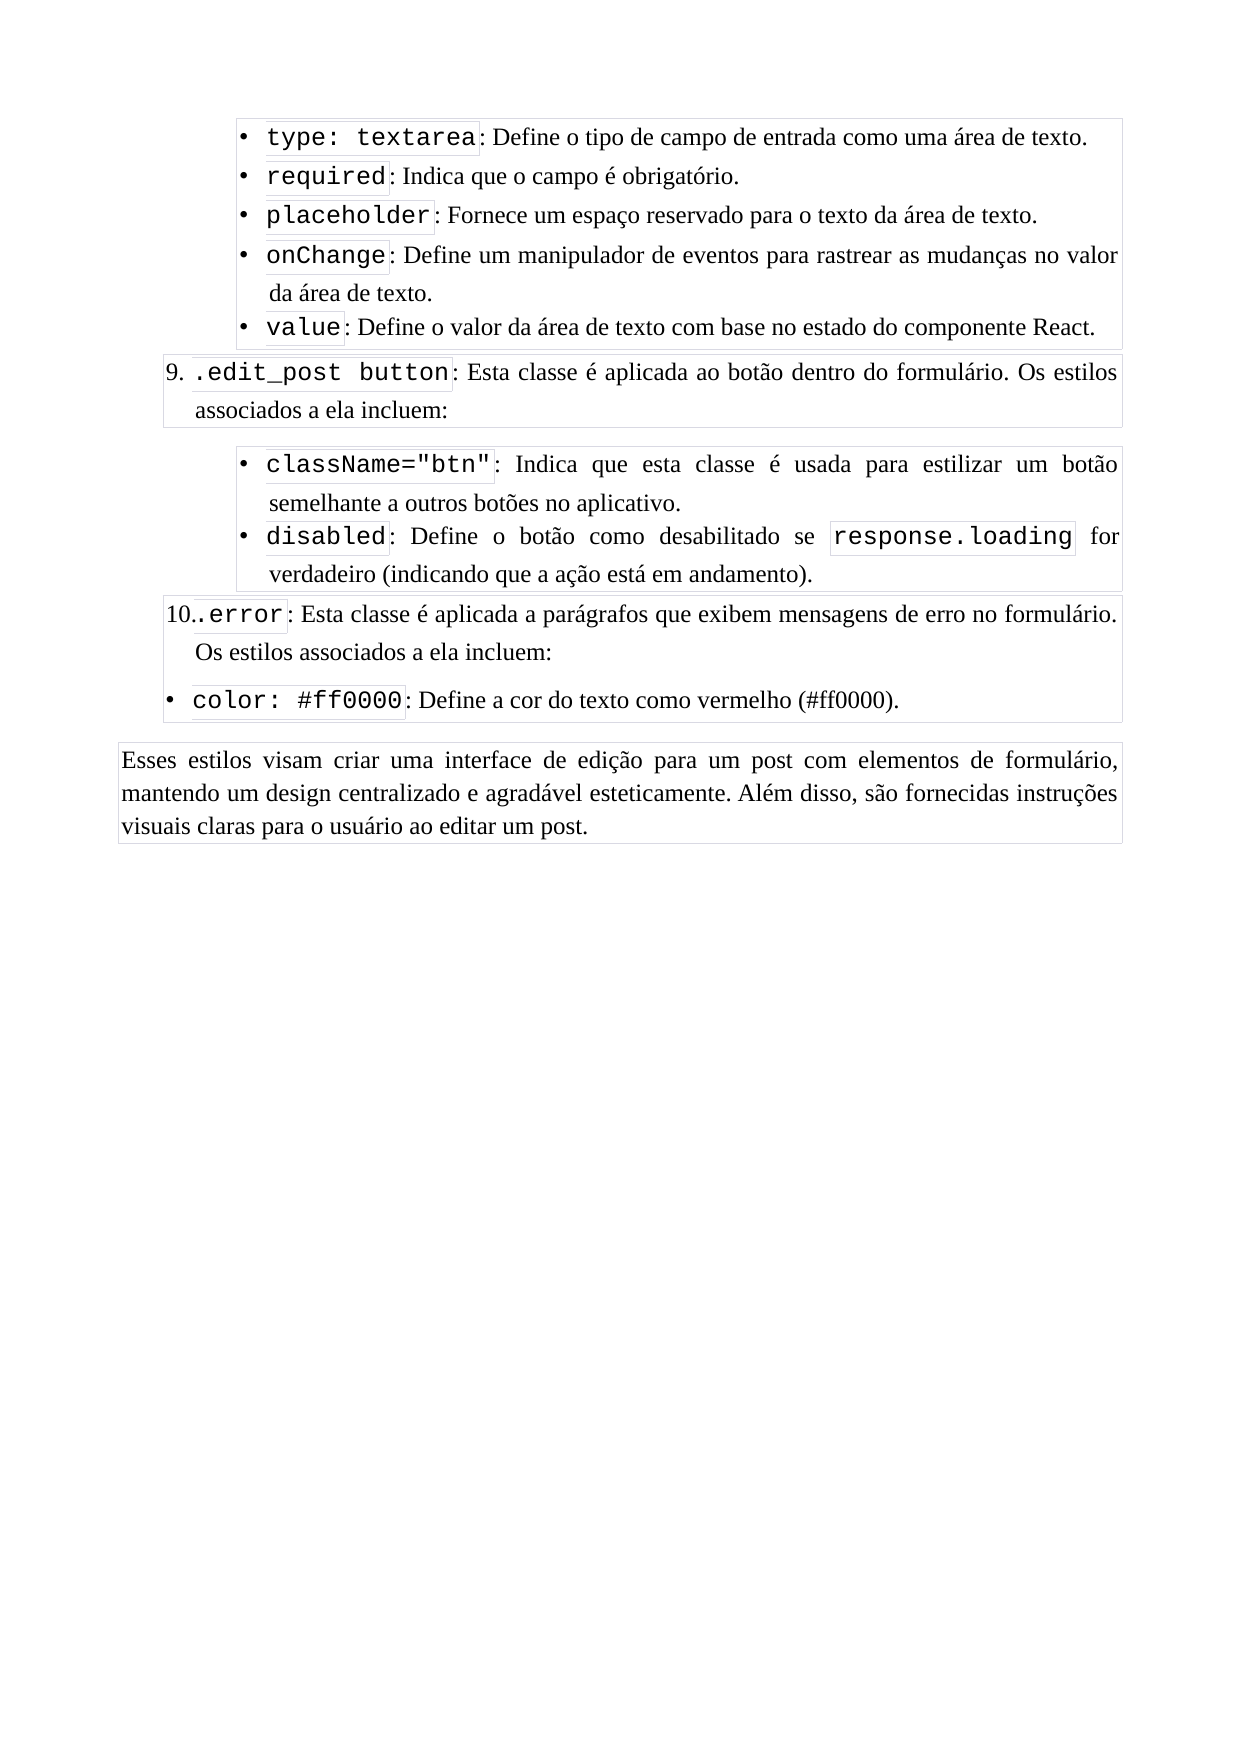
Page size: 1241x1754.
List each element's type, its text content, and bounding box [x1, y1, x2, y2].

list value: Define o valor da área de texto com base no estado do componente React. [237, 308, 1122, 349]
list color: #ff0000: Define a cor do texto como vermelho (#ff0000). [164, 682, 1122, 722]
text Esses estilos visam criar uma interface de edição para um post com elementos de formulário, mantendo um design centralizado e agradável esteticamente. Além disso, são fornecidas instruções visuais claras para o usuário ao editar um post. [119, 743, 1122, 843]
list required: Indica que o campo é obrigatório. [237, 158, 1122, 195]
list disabled: Define o botão como desabilitado se response.loading for verdadeiro (indicando que a ação está em andamento). [237, 518, 1122, 591]
list type: textarea: Define o tipo de campo de entrada como uma área de texto. [237, 119, 1122, 156]
list onChange: Define um manipulador de eventos para rastrear as mudanças no valor da área de texto. [237, 237, 1122, 307]
list className="btn": Indica que esta classe é usada para estilizar um botão semelhante a outros botões no aplicativo. [237, 447, 1122, 516]
list .edit_post button: Esta classe é aplicada ao botão dentro do formulário. Os estilos associados a ela incluem: [164, 355, 1122, 427]
list .error: Esta classe é aplicada a parágrafos que exibem mensagens de erro no formulário. Os estilos associados a ela incluem: [164, 596, 1122, 666]
list placeholder: Fornece um espaço reservado para o texto da área de texto. [237, 197, 1122, 234]
